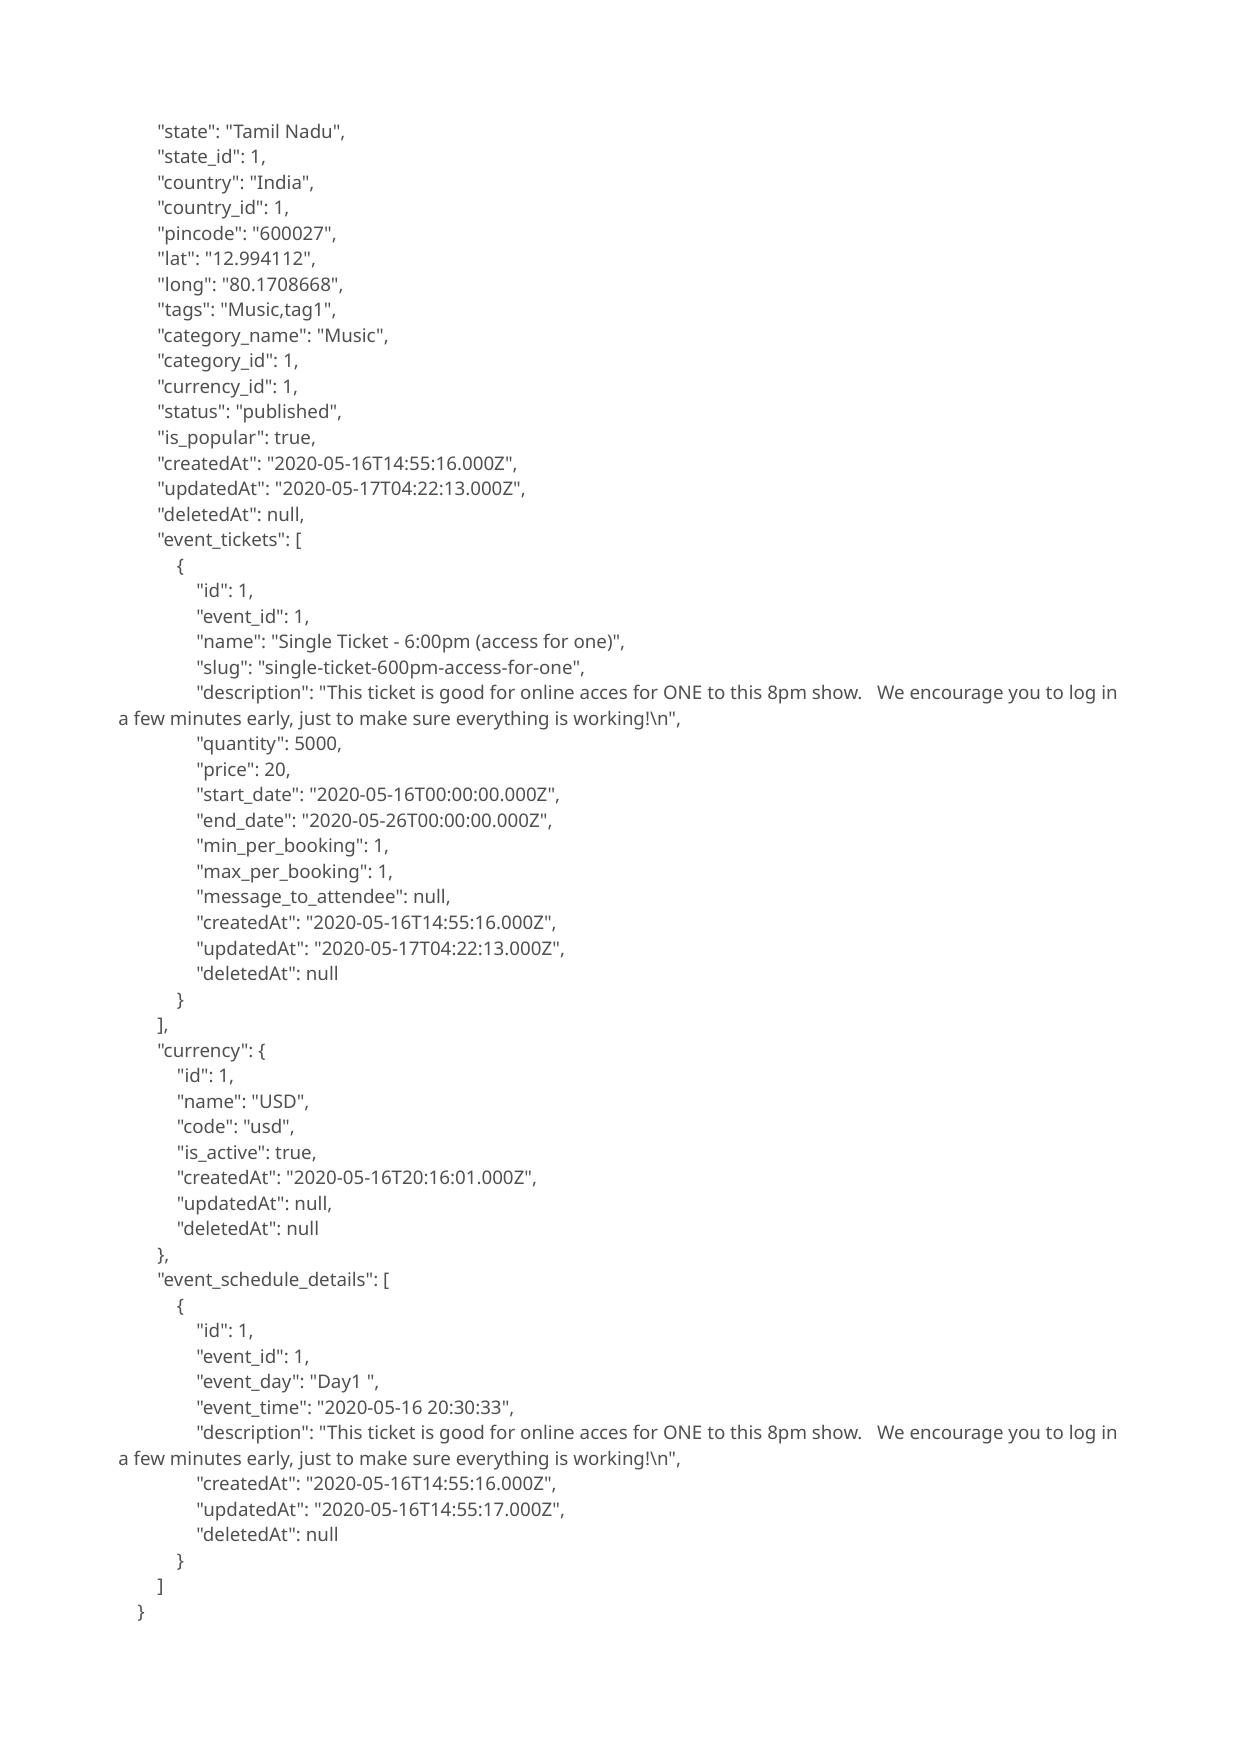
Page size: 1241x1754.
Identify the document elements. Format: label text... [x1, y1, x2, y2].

text "createdAt": "2020-05-16T14:55:16.000Z", [118, 450, 1122, 475]
text "is_active": true, [118, 1139, 1122, 1164]
text "createdAt": "2020-05-16T20:16:01.000Z", [118, 1164, 1122, 1190]
text { [118, 552, 1122, 577]
text } [118, 986, 1122, 1011]
text "message_to_attendee": null, [118, 884, 1122, 909]
text "quantity": 5000, [118, 731, 1122, 756]
text ] [118, 1573, 1122, 1598]
text "name": "USD", [118, 1088, 1122, 1113]
text "category_id": 1, [118, 348, 1122, 373]
text "deletedAt": null [118, 960, 1122, 986]
text "event_id": 1, [118, 1343, 1122, 1369]
text "description": "This ticket is good for online acces for ONE to this 8pm show. We encourage you to log in a few minutes early, just to make sure everything is working!\n", [118, 679, 1122, 731]
text "max_per_booking": 1, [118, 858, 1122, 884]
text "id": 1, [118, 1062, 1122, 1088]
text "long": "80.1708668", [118, 271, 1122, 297]
text "event_tickets": [ [118, 526, 1122, 552]
text "event_schedule_details": [ [118, 1267, 1122, 1292]
text "slug": "single-ticket-600pm-access-for-one", [118, 654, 1122, 679]
text "is_popular": true, [118, 424, 1122, 450]
text "createdAt": "2020-05-16T14:55:16.000Z", [118, 909, 1122, 935]
text "min_per_booking": 1, [118, 833, 1122, 858]
text "lat": "12.994112", [118, 246, 1122, 271]
text "price": 20, [118, 756, 1122, 782]
text "updatedAt": "2020-05-17T04:22:13.000Z", [118, 475, 1122, 501]
text "end_date": "2020-05-26T00:00:00.000Z", [118, 807, 1122, 833]
text "createdAt": "2020-05-16T14:55:16.000Z", [118, 1471, 1122, 1496]
text "event_time": "2020-05-16 20:30:33", [118, 1394, 1122, 1420]
text "updatedAt": null, [118, 1190, 1122, 1216]
text "deletedAt": null [118, 1522, 1122, 1547]
text "deletedAt": null, [118, 501, 1122, 526]
text "description": "This ticket is good for online acces for ONE to this 8pm show. We encourage you to log in a few minutes early, just to make sure everything is working!\n", [118, 1420, 1122, 1471]
text "updatedAt": "2020-05-17T04:22:13.000Z", [118, 935, 1122, 960]
text "id": 1, [118, 1318, 1122, 1343]
text "updatedAt": "2020-05-16T14:55:17.000Z", [118, 1496, 1122, 1522]
text "id": 1, [118, 577, 1122, 603]
text } [118, 1547, 1122, 1573]
text "event_id": 1, [118, 603, 1122, 628]
text "name": "Single Ticket - 6:00pm (access for one)", [118, 628, 1122, 654]
text "deletedAt": null [118, 1216, 1122, 1241]
text "status": "published", [118, 399, 1122, 424]
text "country": "India", [118, 169, 1122, 195]
text "start_date": "2020-05-16T00:00:00.000Z", [118, 782, 1122, 807]
text "pincode": "600027", [118, 220, 1122, 246]
text "currency": { [118, 1037, 1122, 1062]
text { [118, 1292, 1122, 1318]
text "state_id": 1, [118, 144, 1122, 169]
text ], [118, 1011, 1122, 1037]
text "code": "usd", [118, 1113, 1122, 1139]
text "tags": "Music,tag1", [118, 297, 1122, 322]
text "currency_id": 1, [118, 373, 1122, 399]
text "event_day": "Day1 ", [118, 1369, 1122, 1394]
text } [118, 1598, 1122, 1624]
text "country_id": 1, [118, 195, 1122, 220]
text "state": "Tamil Nadu", [118, 118, 1122, 144]
text }, [118, 1241, 1122, 1267]
text "category_name": "Music", [118, 322, 1122, 348]
